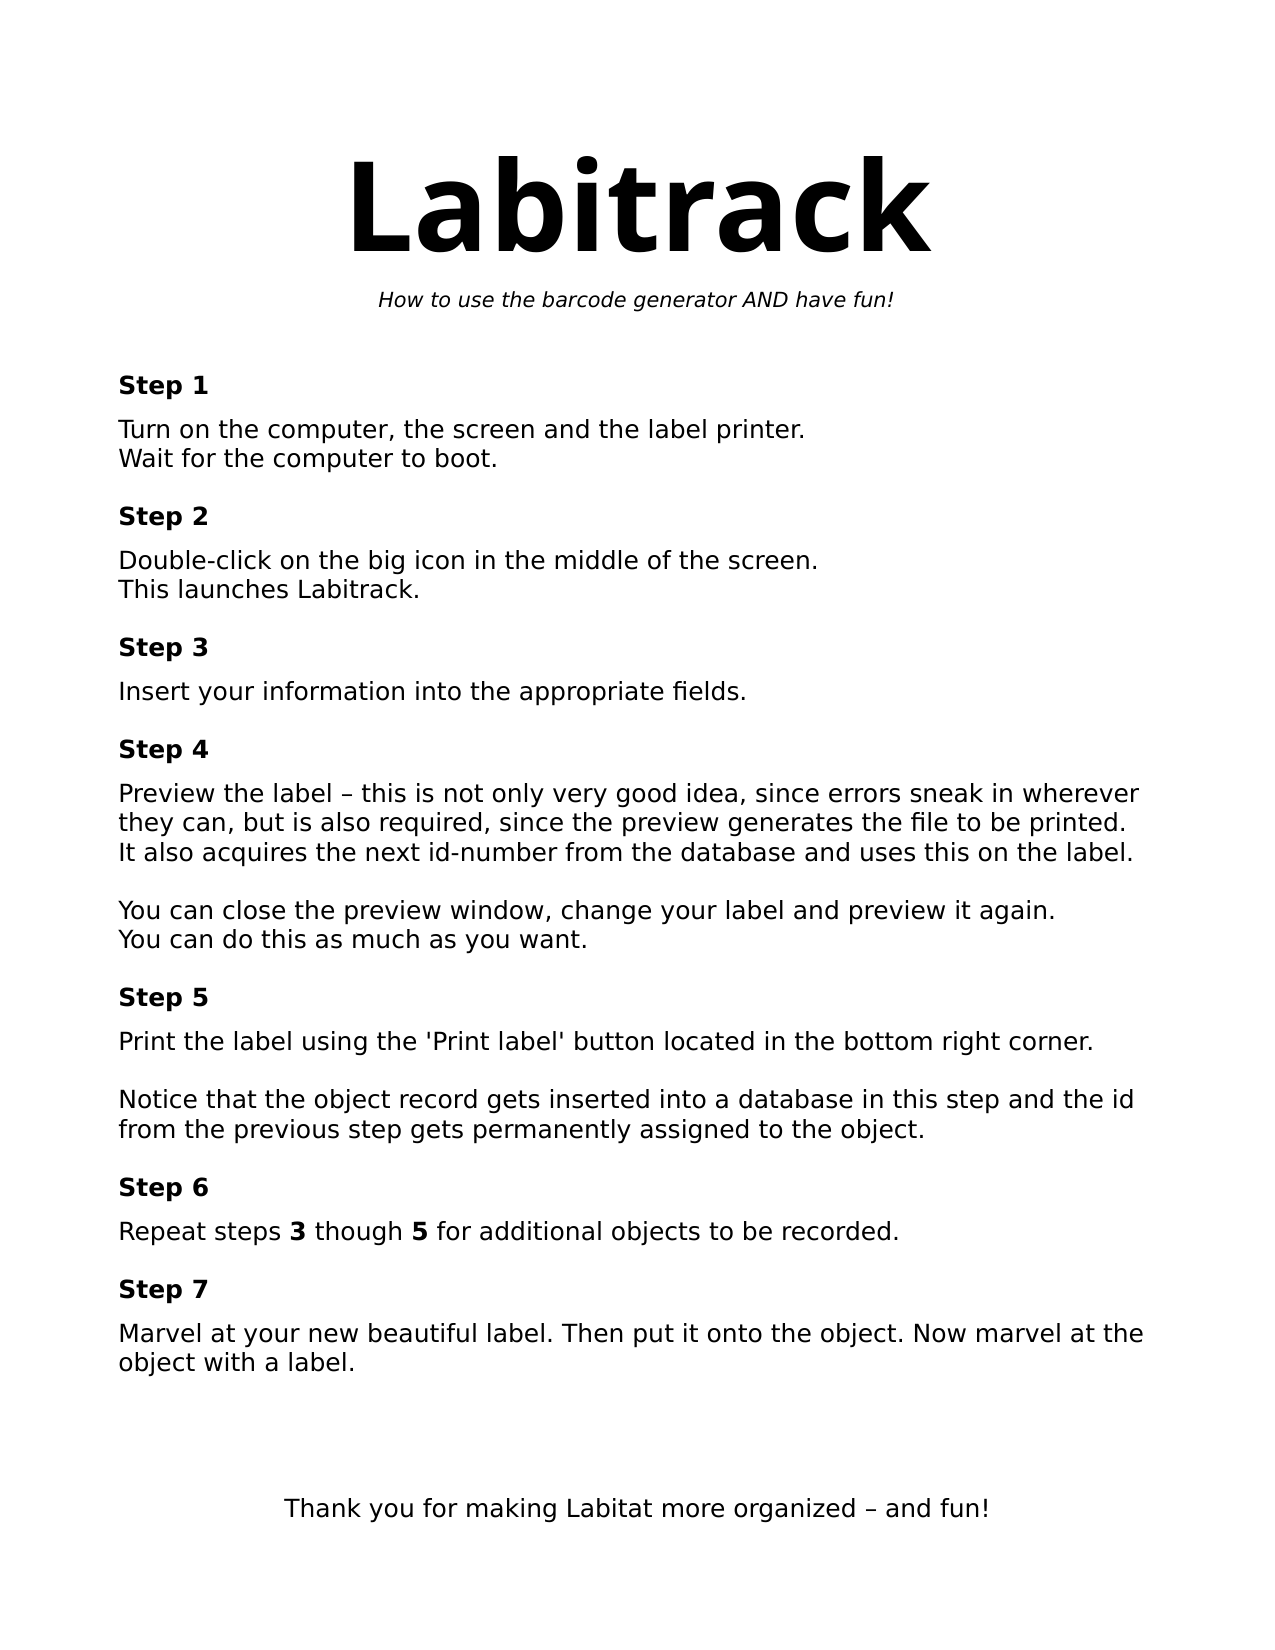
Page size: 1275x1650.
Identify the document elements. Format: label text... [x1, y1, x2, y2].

text Preview the label – this is not only very good idea, since errors sneak in wherever they can, but is also required, since the preview generates the file to be printed. [118, 779, 1157, 838]
text It also acquires the next id-number from the database and uses this on the label. [118, 838, 1157, 867]
text You can do this as much as you want. [118, 925, 1157, 954]
text How to use the barcode generator AND have fun! [118, 288, 1157, 313]
text Double-click on the big icon in the middle of the screen. [118, 546, 1157, 575]
text Thank you for making Labitat more organized – and fun! [118, 1494, 1157, 1523]
text Labitrack [118, 118, 1157, 288]
text You can close the preview window, change your label and preview it again. [118, 896, 1157, 925]
text Step 7 [118, 1275, 1157, 1304]
text Step 6 [118, 1173, 1157, 1202]
text Print the label using the 'Print label' button located in the bottom right corner. [118, 1027, 1157, 1056]
text Step 1 [118, 371, 1157, 400]
text Step 2 [118, 502, 1157, 531]
text Repeat steps 3 though 5 for additional objects to be recorded. [118, 1217, 1157, 1246]
text Step 4 [118, 736, 1157, 765]
text Insert your information into the appropriate fields. [118, 677, 1157, 706]
text This launches Labitrack. [118, 575, 1157, 604]
text Turn on the computer, the screen and the label printer. [118, 415, 1157, 444]
text Step 3 [118, 633, 1157, 663]
text Step 5 [118, 983, 1157, 1013]
text Marvel at your new beautiful label. Then put it onto the object. Now marvel at the object with a label. [118, 1319, 1157, 1377]
text Notice that the object record gets inserted into a database in this step and the id from the previous step gets permanently assigned to the object. [118, 1086, 1157, 1144]
text Wait for the computer to boot. [118, 444, 1157, 473]
